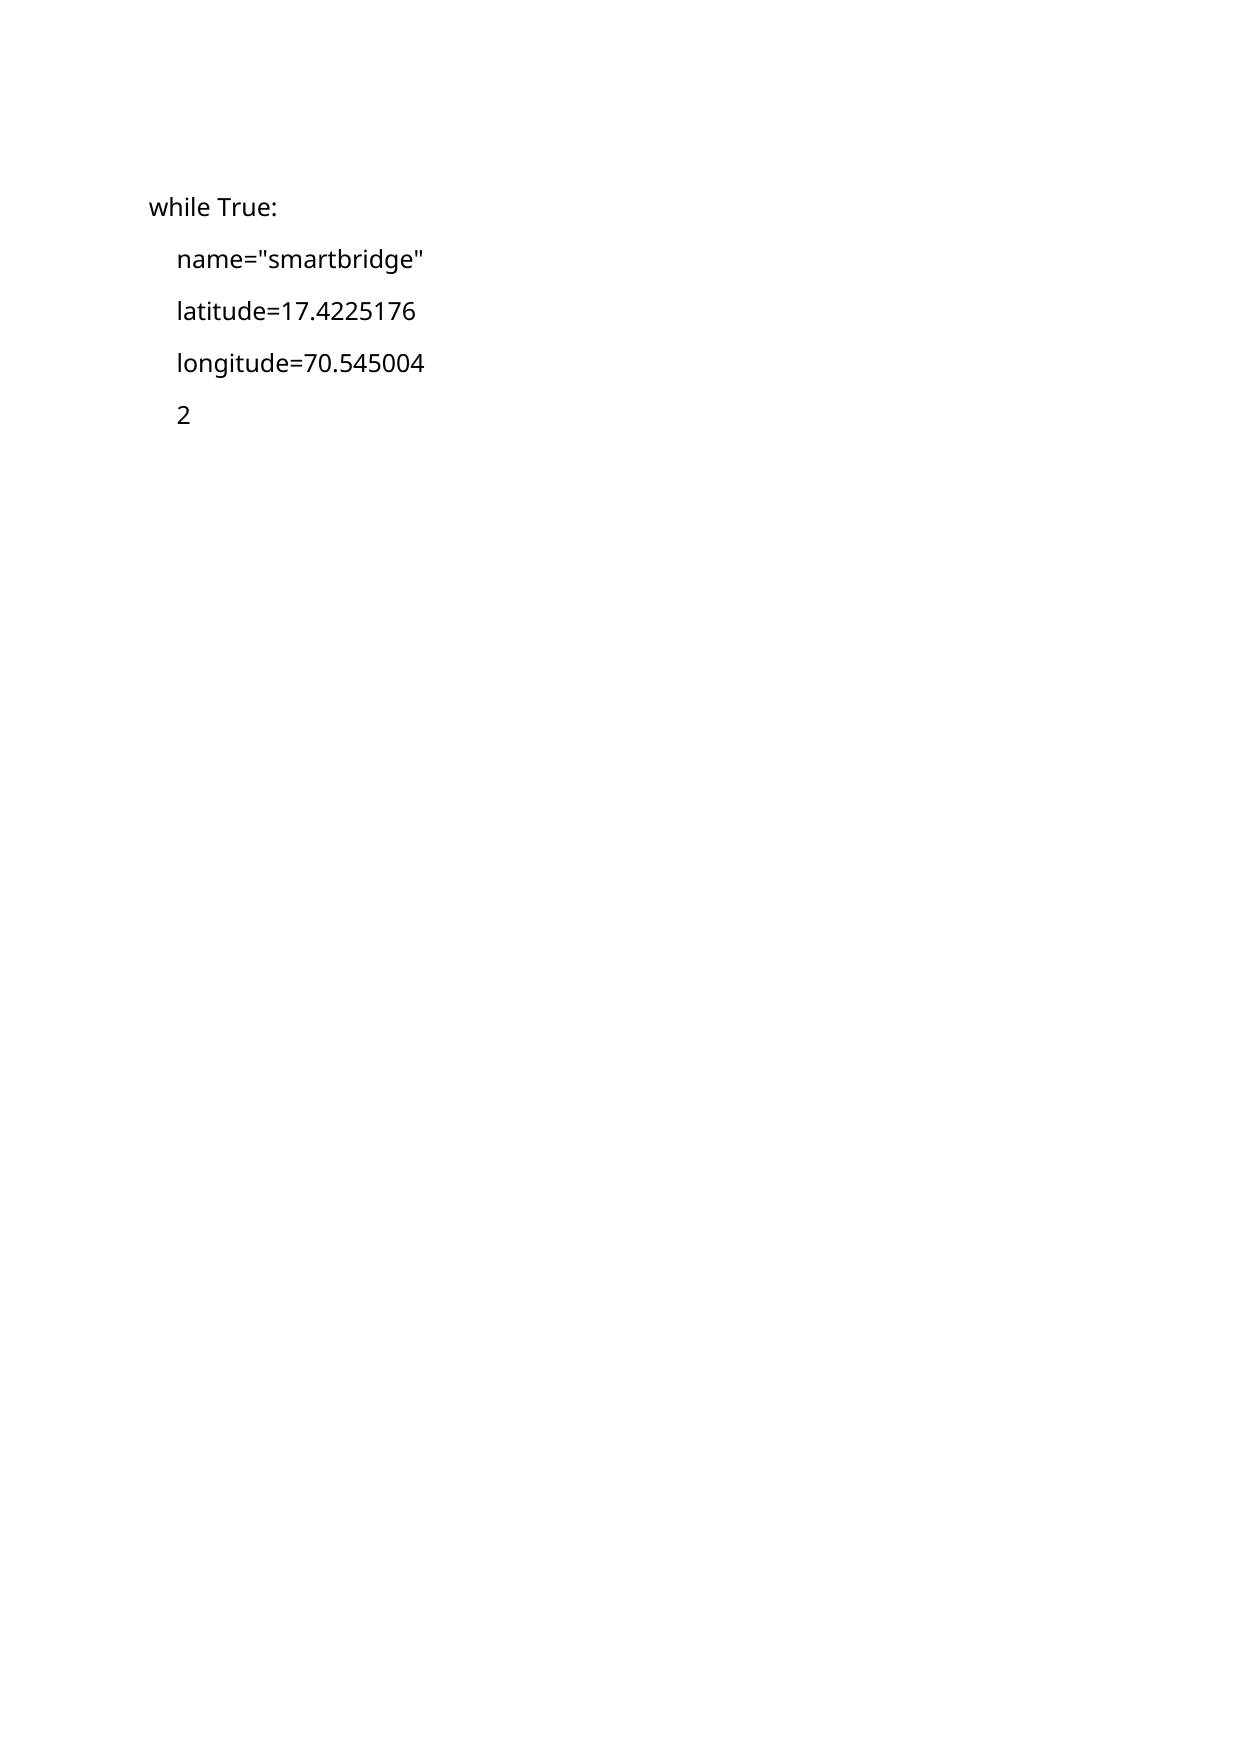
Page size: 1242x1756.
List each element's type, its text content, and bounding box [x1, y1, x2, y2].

text while True: name="smartbridge" latitude=17.4225176 longitude=70.5450042 [148, 189, 427, 432]
